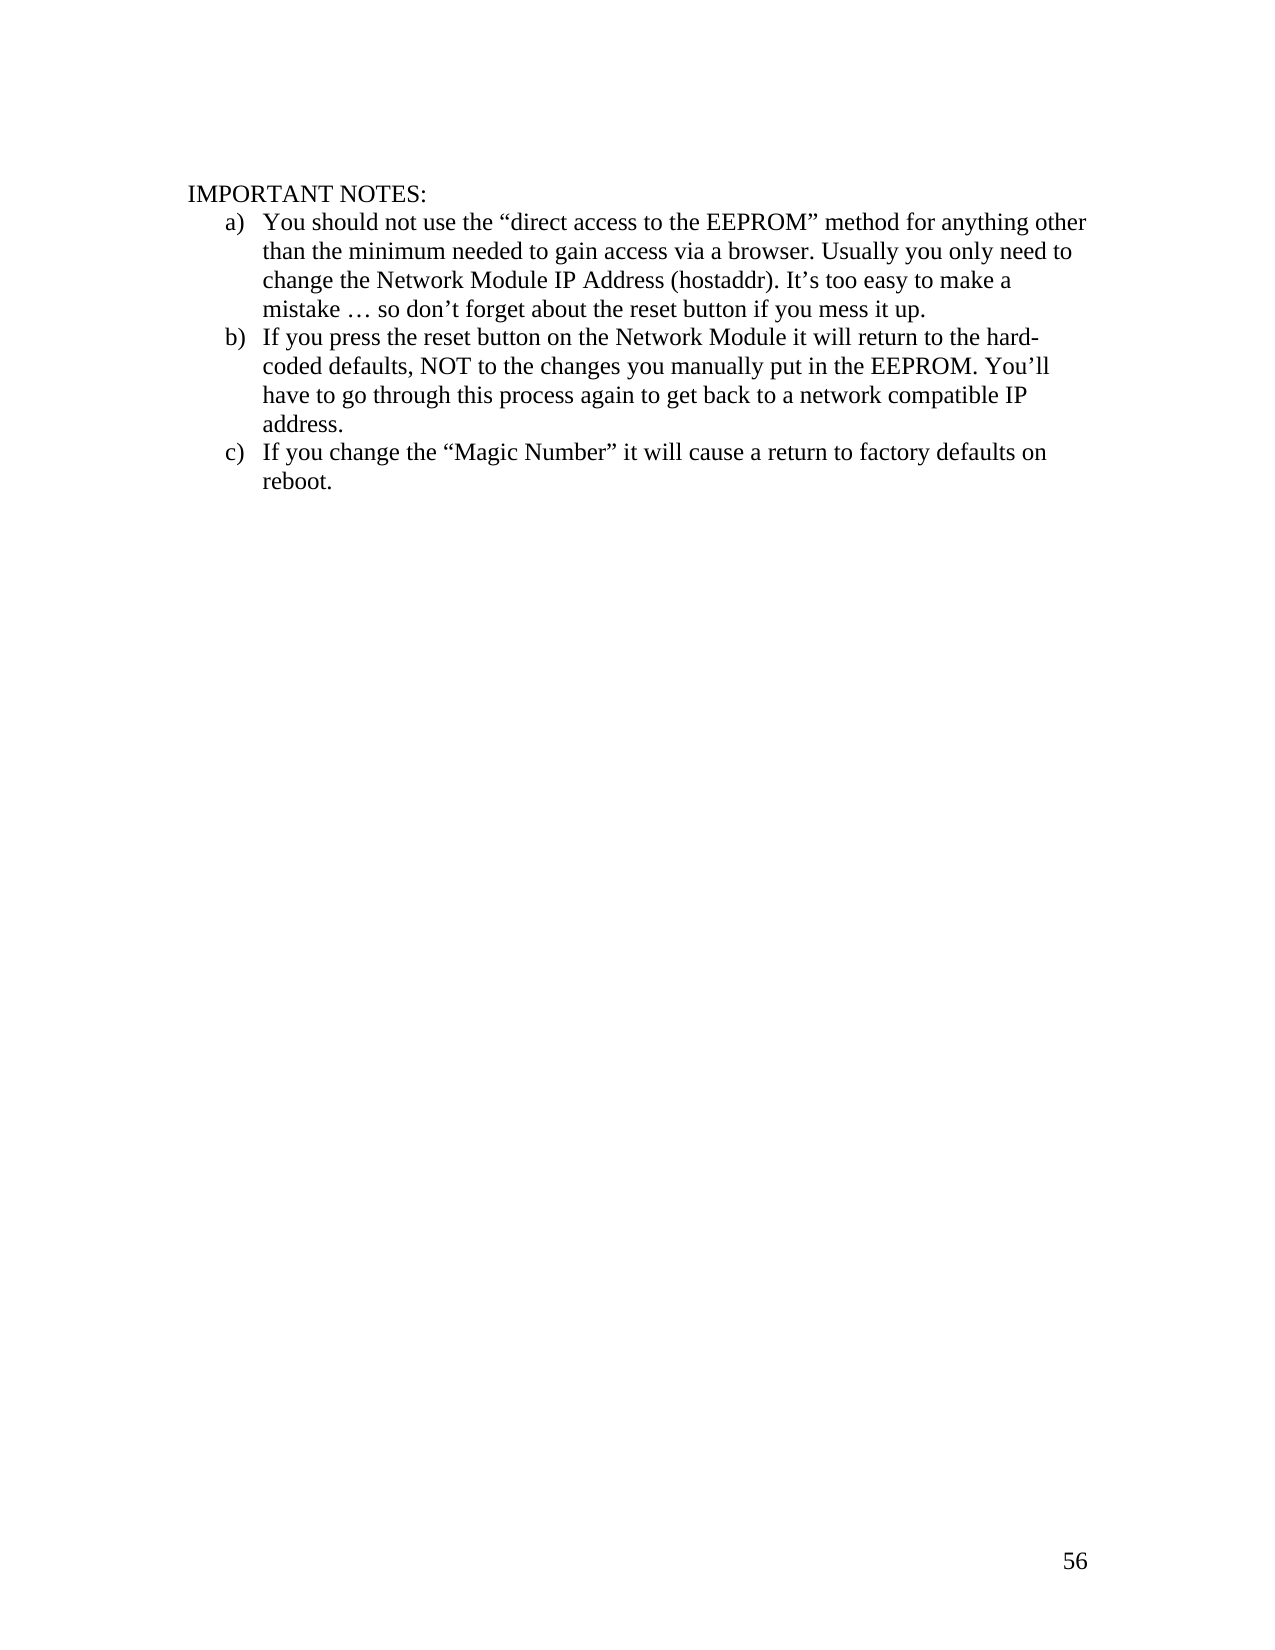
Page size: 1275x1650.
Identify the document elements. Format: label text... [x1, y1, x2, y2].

list If you change the “Magic Number” it will cause a return to factory defaults on reboot. [225, 437, 1087, 495]
list You should not use the “direct access to the EEPROM” method for anything other than the minimum needed to gain access via a browser. Usually you only need to change the Network Module IP Address (hostaddr). It’s too easy to make a mistake … so don’t forget about the reset button if you mess it up. [225, 207, 1087, 322]
list If you press the reset button on the Network Module it will return to the hard-coded defaults, NOT to the changes you manually put in the EEPROM. You’ll have to go through this process again to get back to a network compatible IP address. [225, 322, 1087, 437]
text IMPORTANT NOTES: [187, 179, 1087, 207]
